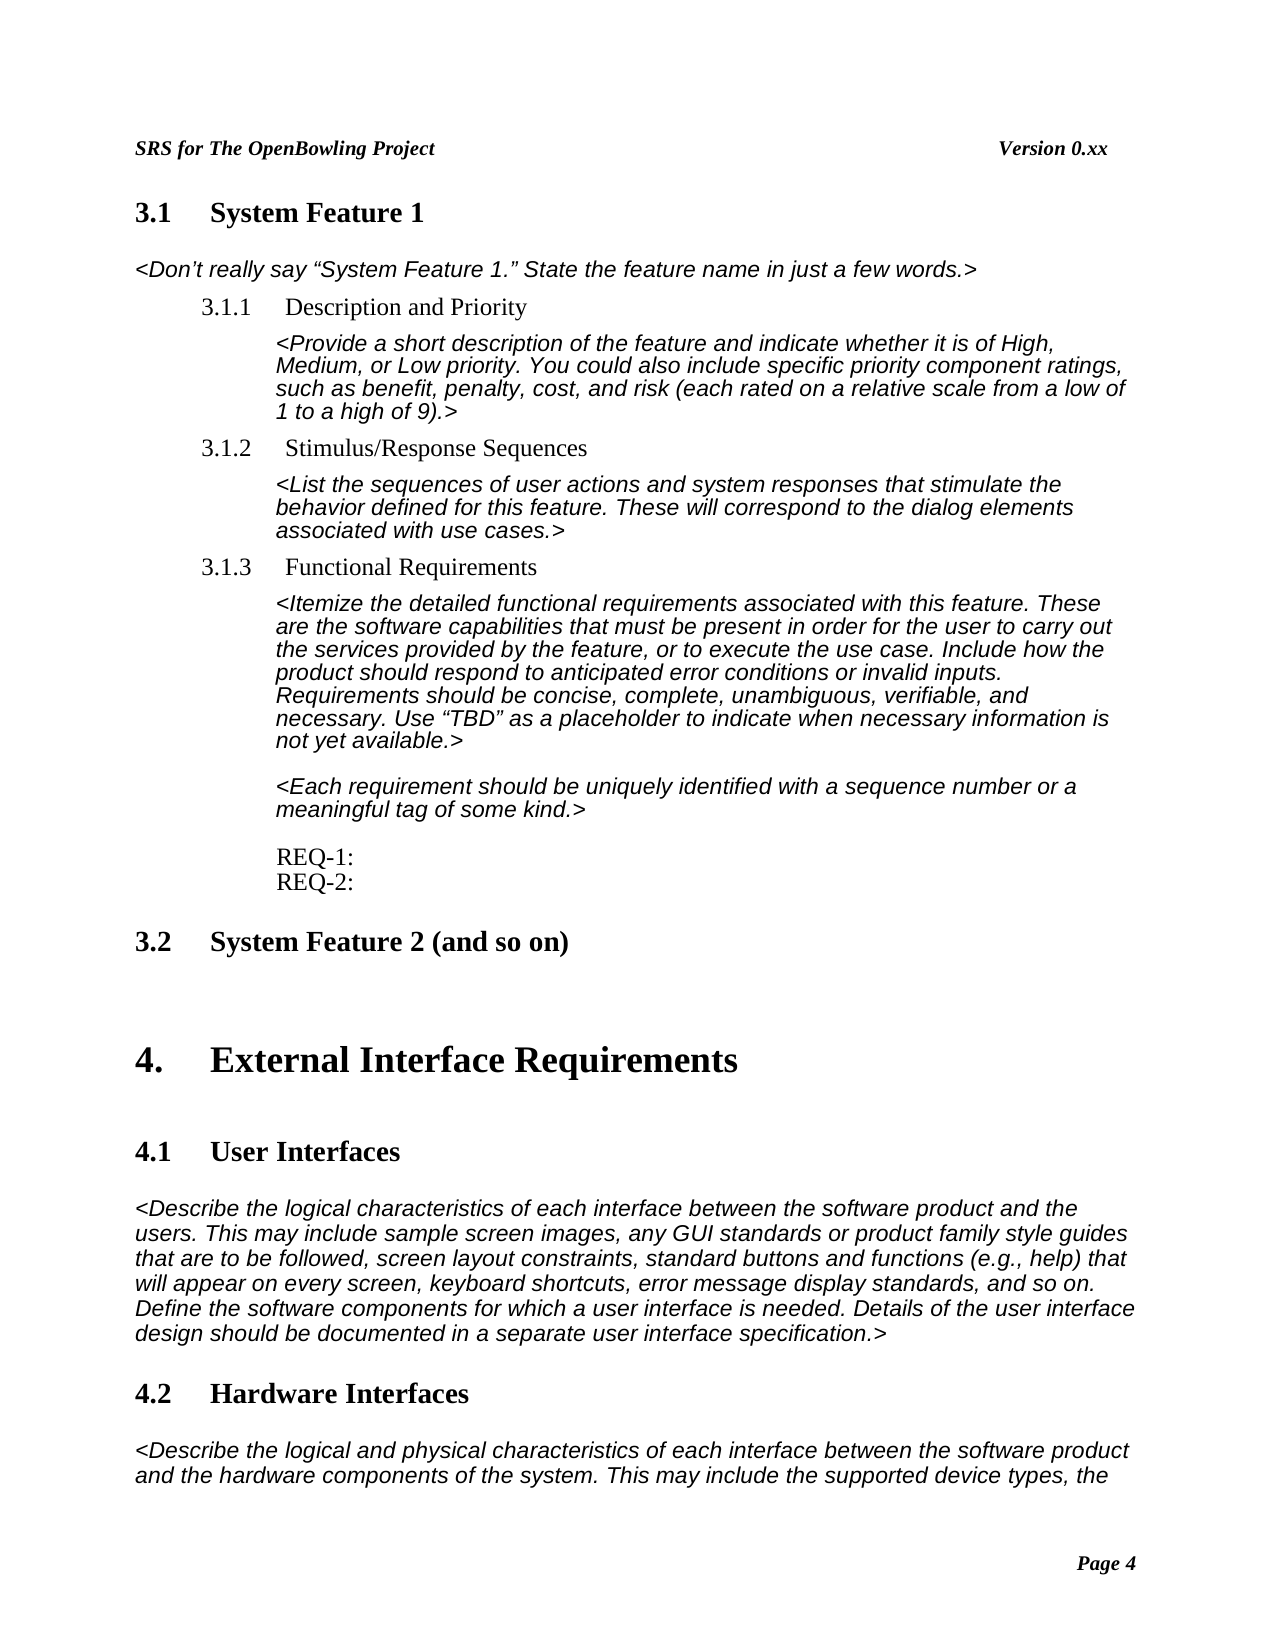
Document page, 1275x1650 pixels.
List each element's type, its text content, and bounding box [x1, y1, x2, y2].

text 3.1.2 Stimulus/Response Sequences [201, 437, 1140, 462]
subtitle System Feature 1 [135, 195, 1140, 228]
text 3.1.1 Description and Priority [201, 295, 1140, 320]
text REQ-1: [276, 845, 1140, 870]
text REQ-2: [276, 870, 1140, 895]
subtitle System Feature 2 (and so on) [135, 924, 1140, 958]
text <List the sequences of user actions and system responses that stimulate the behavior defined for this feature. These will correspond to the dialog elements associated with use cases.> [276, 474, 1140, 543]
text <Itemize the detailed functional requirements associated with this feature. These are the software capabilities that must be present in order for the user to carry out the services provided by the feature, or to execute the use case. Include how the product should respond to anticipated error conditions or invalid inputs. Requirements should be concise, complete, unambiguous, verifiable, and necessary. Use “TBD” as a placeholder to indicate when necessary information is not yet available.> [276, 593, 1140, 753]
text 3.1.3 Functional Requirements [201, 556, 1140, 581]
text <Describe the logical characteristics of each interface between the software product and the users. This may include sample screen images, any GUI standards or product family style guides that are to be followed, screen layout constraints, standard buttons and functions (e.g., help) that will appear on every screen, keyboard shortcuts, error message display standards, and so on. Define the software components for which a user interface is needed. Details of the user interface design should be documented in a separate user interface specification.> [135, 1197, 1140, 1347]
subtitle Hardware Interfaces [135, 1376, 1140, 1409]
text <Don’t really say “System Feature 1.” State the feature name in just a few words.> [135, 258, 1140, 283]
subtitle External Interface Requirements [135, 1037, 1140, 1080]
text <Provide a short description of the feature and indicate whether it is of High, Medium, or Low priority. You could also include specific priority component ratings, such as benefit, penalty, cost, and risk (each rated on a relative scale from a low of 1 to a high of 9).> [276, 333, 1140, 424]
text <Each requirement should be uniquely identified with a sequence number or a meaningful tag of some kind.> [276, 776, 1140, 822]
text <Describe the logical and physical characteristics of each interface between the software product and the hardware components of the system. This may include the supported device types, the [135, 1439, 1140, 1489]
subtitle User Interfaces [135, 1134, 1140, 1168]
